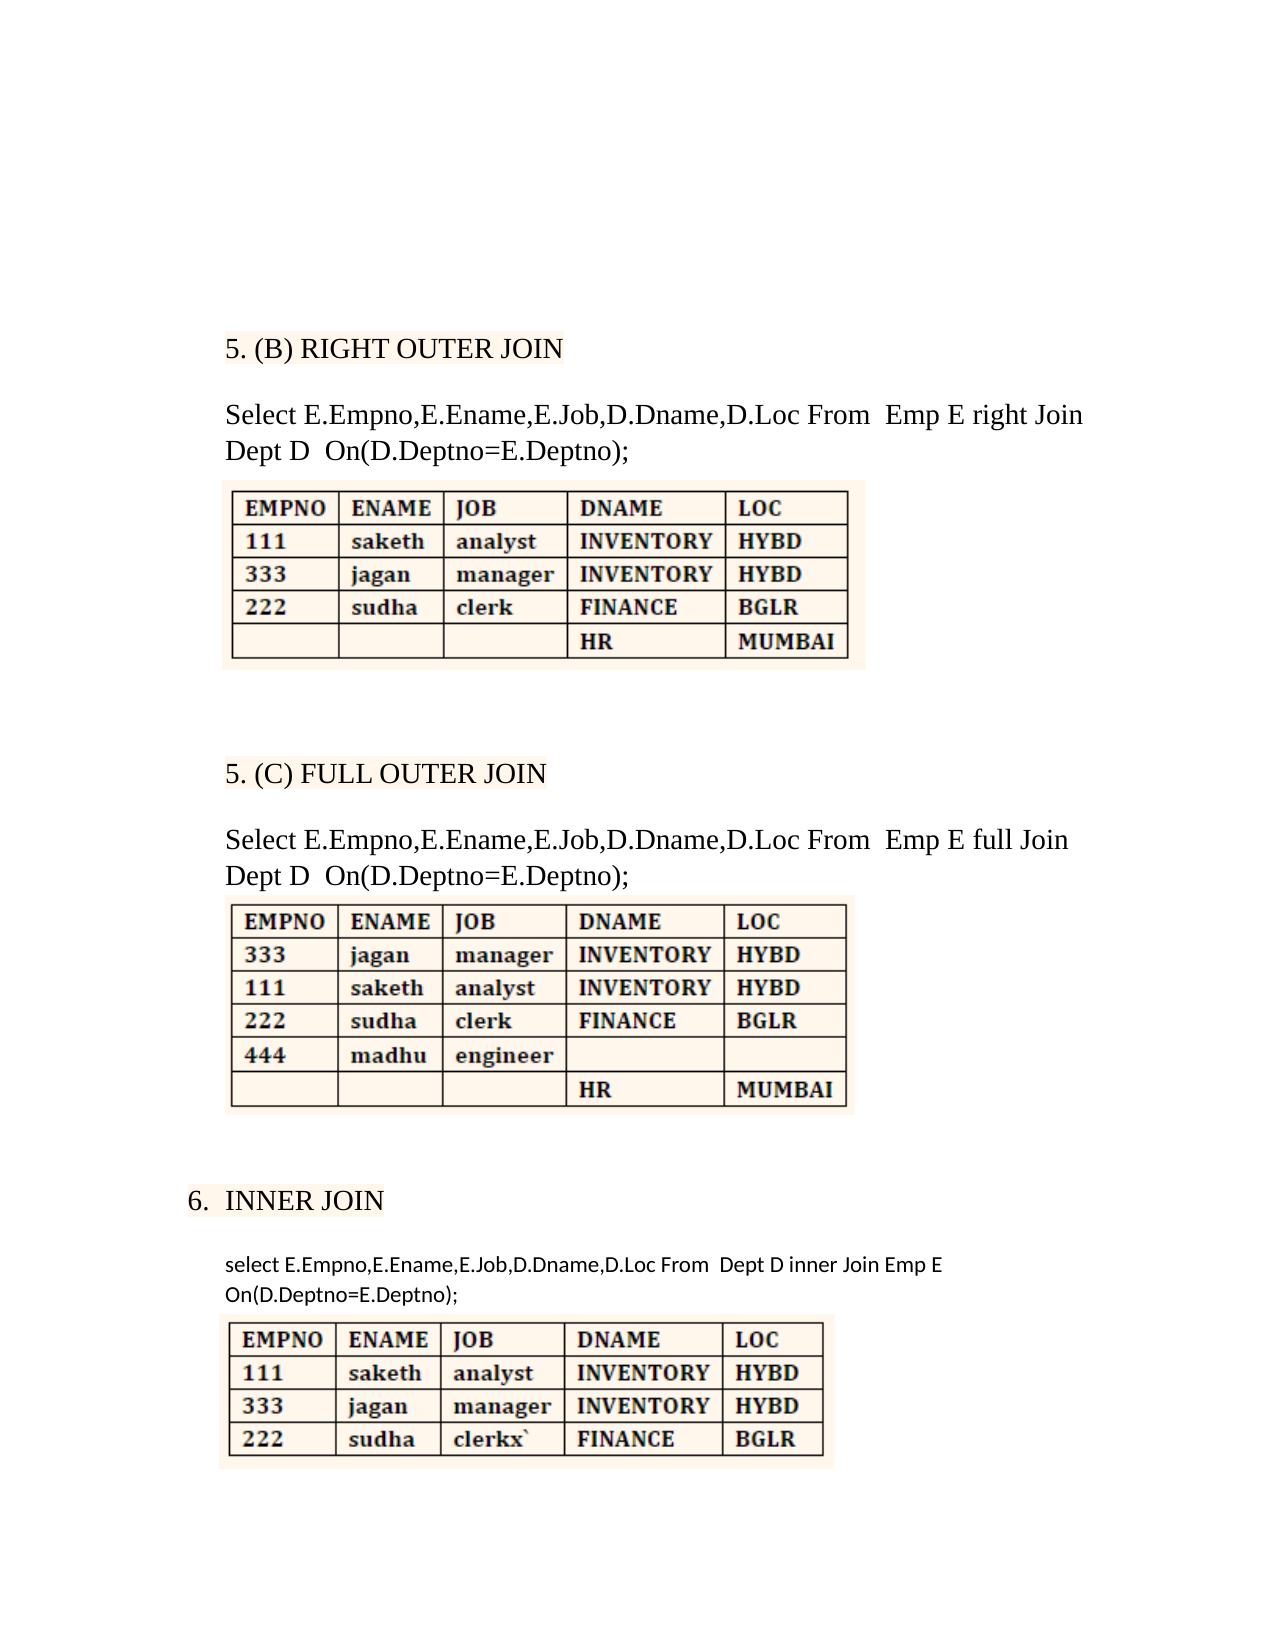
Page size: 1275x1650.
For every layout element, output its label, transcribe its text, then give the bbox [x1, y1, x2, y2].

picture [225, 895, 855, 1115]
picture [218, 1314, 835, 1469]
list Select E.Empno,E.Ename,E.Job,D.Dname,D.Loc From Emp E full Join Dept D On(D.Deptno=E.Deptno); [225, 822, 1125, 892]
picture [221, 480, 866, 670]
list INNER JOIN [187, 1183, 1125, 1217]
list select E.Empno,E.Ename,E.Job,D.Dname,D.Loc From Dept D inner Join Emp E On(D.Deptno=E.Deptno); [225, 1250, 1125, 1308]
list 5. (C) FULL OUTER JOIN [225, 756, 1125, 789]
list 5. (B) RIGHT OUTER JOIN [225, 331, 1125, 364]
list Select E.Empno,E.Ename,E.Job,D.Dname,D.Loc From Emp E right Join Dept D On(D.Deptno=E.Deptno); [225, 397, 1125, 467]
